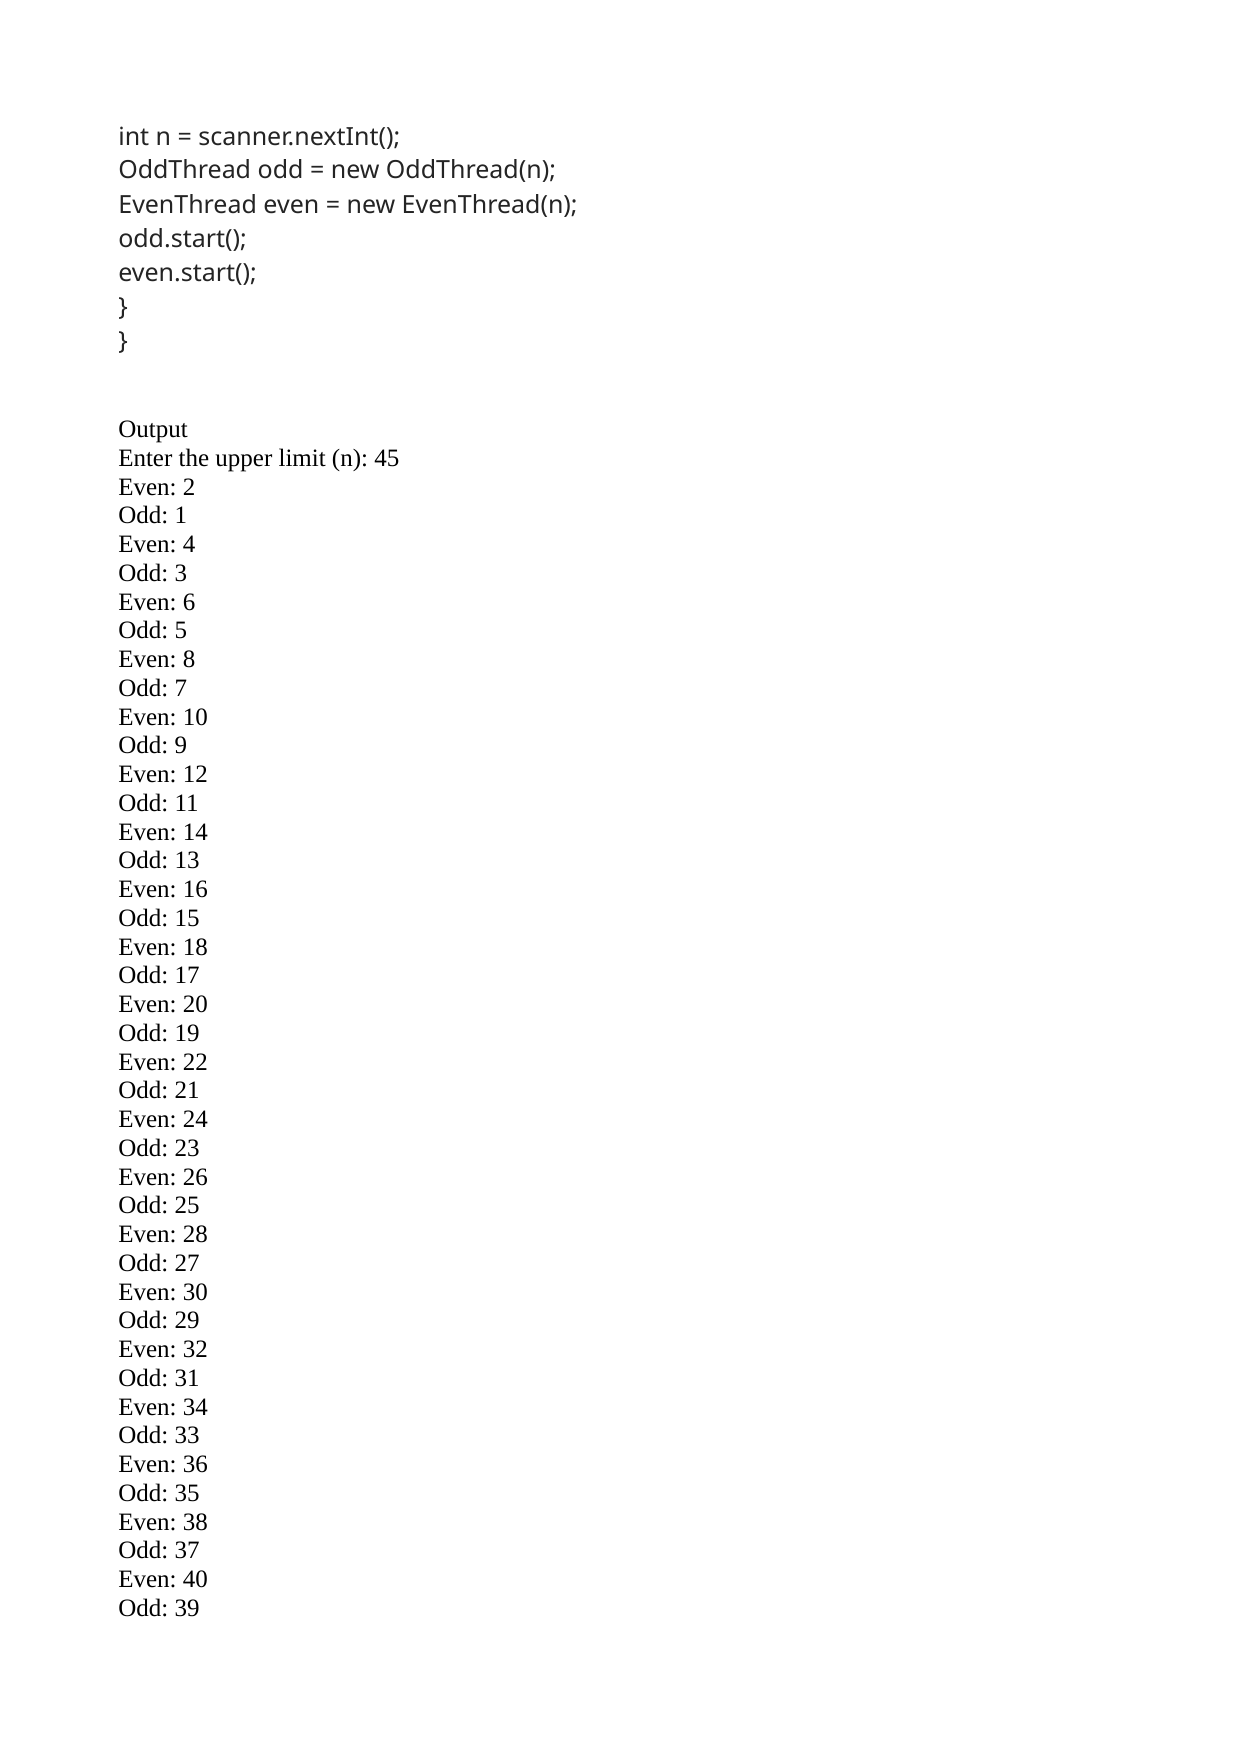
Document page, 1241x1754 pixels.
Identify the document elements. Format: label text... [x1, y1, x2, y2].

text Even: 12 [118, 759, 1122, 788]
text Odd: 13 [118, 845, 1122, 874]
text Odd: 17 [118, 960, 1122, 989]
text Even: 2 [118, 472, 1122, 500]
text Even: 10 [118, 702, 1122, 730]
text EvenThread even = new EvenThread(n); [118, 186, 1122, 220]
text Even: 8 [118, 644, 1122, 673]
text Even: 38 [118, 1507, 1122, 1535]
text Even: 6 [118, 587, 1122, 615]
text Enter the upper limit (n): 45 [118, 443, 1122, 472]
text Even: 30 [118, 1277, 1122, 1305]
text Odd: 35 [118, 1478, 1122, 1507]
text Odd: 33 [118, 1420, 1122, 1449]
text Even: 16 [118, 874, 1122, 903]
text Odd: 25 [118, 1190, 1122, 1219]
text Output [118, 414, 1122, 443]
text Odd: 19 [118, 1018, 1122, 1047]
text Odd: 31 [118, 1363, 1122, 1392]
text } [118, 322, 1122, 357]
text Odd: 27 [118, 1248, 1122, 1277]
text Even: 14 [118, 817, 1122, 845]
text OddThread odd = new OddThread(n); [118, 152, 1122, 186]
text even.start(); [118, 254, 1122, 288]
text } [118, 288, 1122, 322]
text Odd: 39 [118, 1593, 1122, 1622]
text Odd: 1 [118, 500, 1122, 529]
text Even: 22 [118, 1047, 1122, 1075]
text Odd: 9 [118, 730, 1122, 759]
text Odd: 5 [118, 615, 1122, 644]
text Even: 40 [118, 1564, 1122, 1593]
text Even: 20 [118, 989, 1122, 1018]
text Even: 26 [118, 1162, 1122, 1190]
text Even: 24 [118, 1104, 1122, 1133]
text Odd: 3 [118, 558, 1122, 587]
text Even: 4 [118, 529, 1122, 558]
text odd.start(); [118, 220, 1122, 254]
text Even: 36 [118, 1449, 1122, 1478]
text int n = scanner.nextInt(); [118, 118, 1122, 152]
text Odd: 7 [118, 673, 1122, 702]
text Even: 18 [118, 932, 1122, 960]
text Even: 28 [118, 1219, 1122, 1248]
text Odd: 21 [118, 1075, 1122, 1104]
text Odd: 15 [118, 903, 1122, 932]
text Odd: 11 [118, 788, 1122, 817]
text Odd: 37 [118, 1535, 1122, 1564]
text Odd: 23 [118, 1133, 1122, 1162]
text Even: 34 [118, 1392, 1122, 1420]
text Odd: 29 [118, 1305, 1122, 1334]
text Even: 32 [118, 1334, 1122, 1363]
